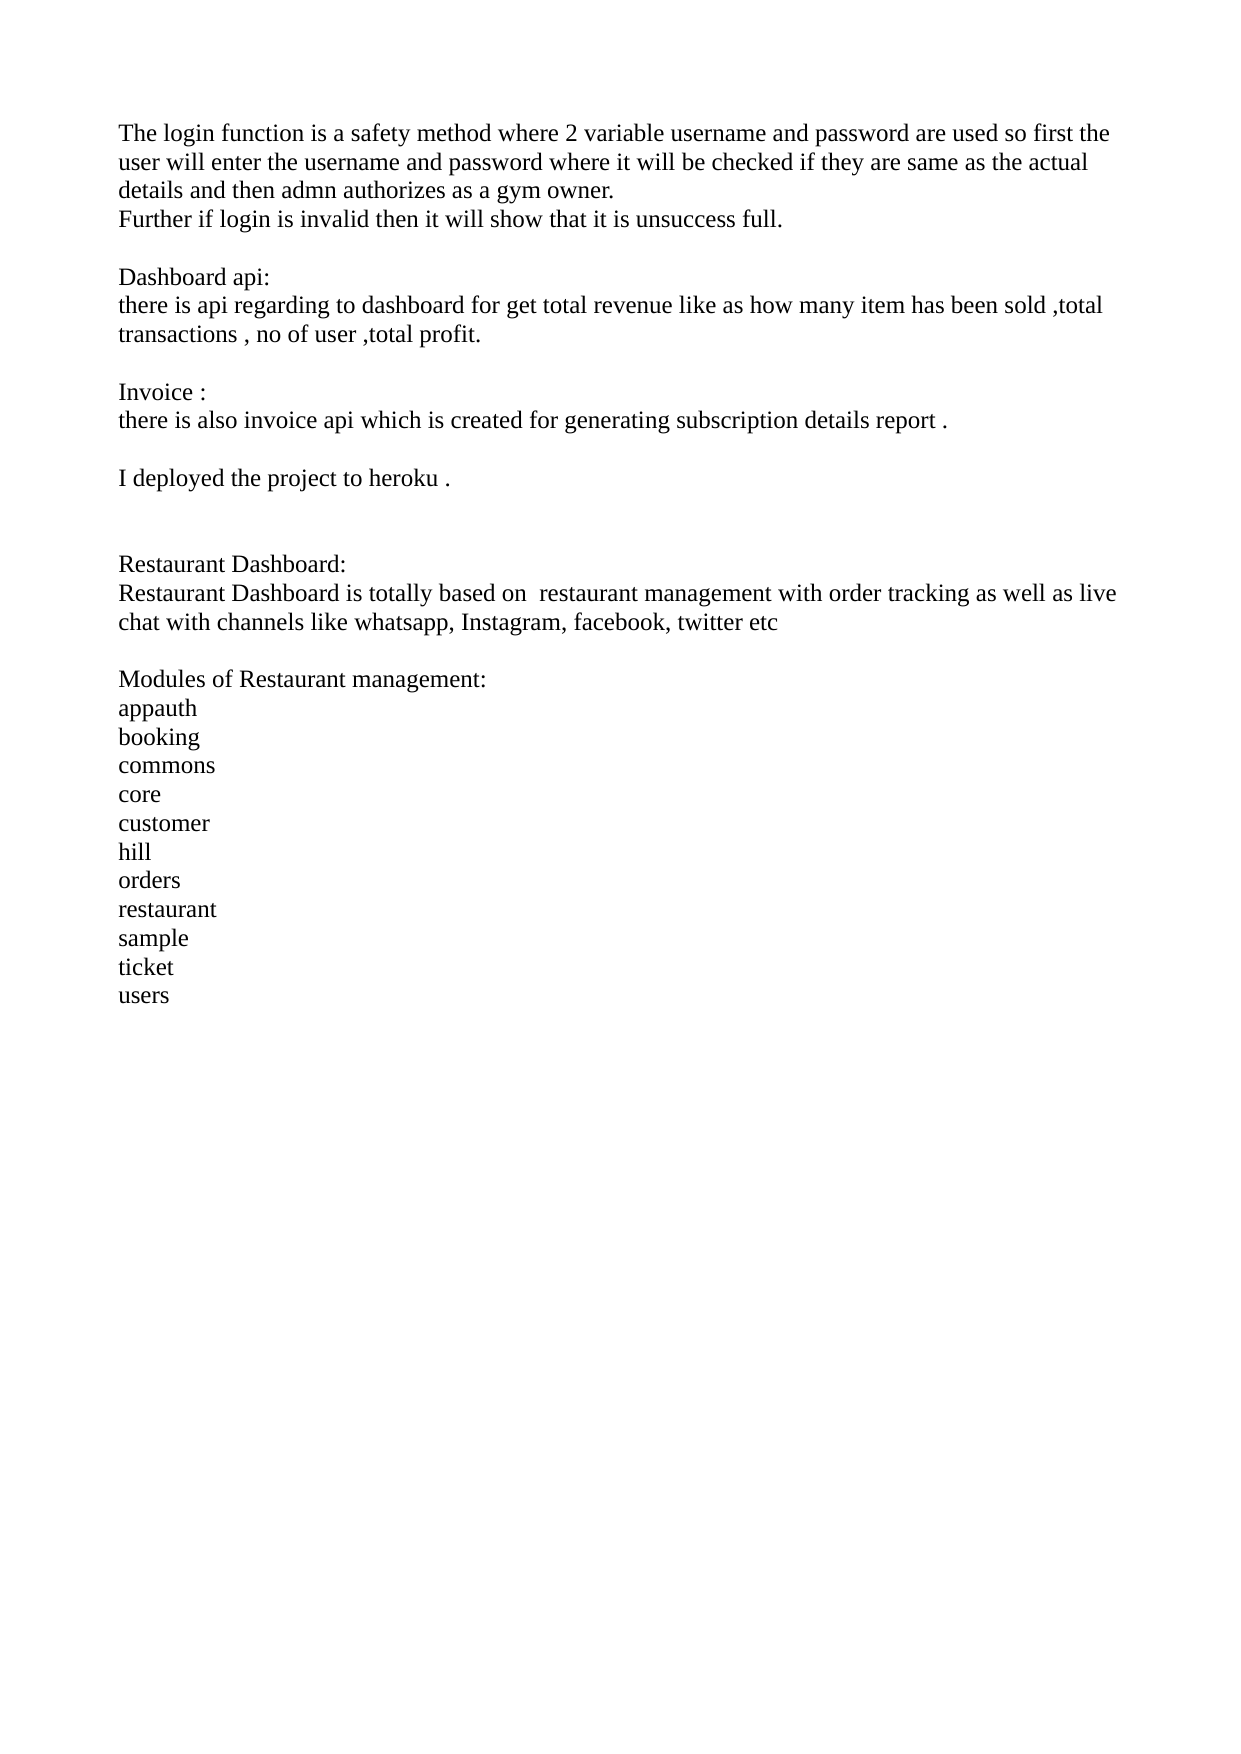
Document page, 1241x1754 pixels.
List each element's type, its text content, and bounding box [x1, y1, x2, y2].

text appauth [118, 693, 1122, 722]
text users [118, 981, 1122, 1009]
text restaurant [118, 894, 1122, 923]
text there is also invoice api which is created for generating subscription details report . [118, 406, 1122, 434]
text commons [118, 751, 1122, 779]
text sample [118, 923, 1122, 952]
text I deployed the project to heroku . [118, 463, 1122, 492]
text Restaurant Dashboard: [118, 549, 1122, 578]
text orders [118, 866, 1122, 894]
text Invoice : [118, 377, 1122, 406]
text booking [118, 722, 1122, 751]
text Restaurant Dashboard is totally based on restaurant management with order tracking as well as live chat with channels like whatsapp, Instagram, facebook, twitter etc [118, 578, 1122, 636]
text Modules of Restaurant management: [118, 664, 1122, 693]
text core [118, 779, 1122, 808]
text hill [118, 837, 1122, 866]
text The login function is a safety method where 2 variable username and password are used so first the user will enter the username and password where it will be checked if they are same as the actual details and then admn authorizes as a gym owner. [118, 118, 1122, 204]
text there is api regarding to dashboard for get total revenue like as how many item has been sold ,total transactions , no of user ,total profit. [118, 291, 1122, 348]
text Further if login is invalid then it will show that it is unsuccess full. [118, 204, 1122, 233]
text customer [118, 808, 1122, 837]
text Dashboard api: [118, 262, 1122, 291]
text ticket [118, 952, 1122, 981]
